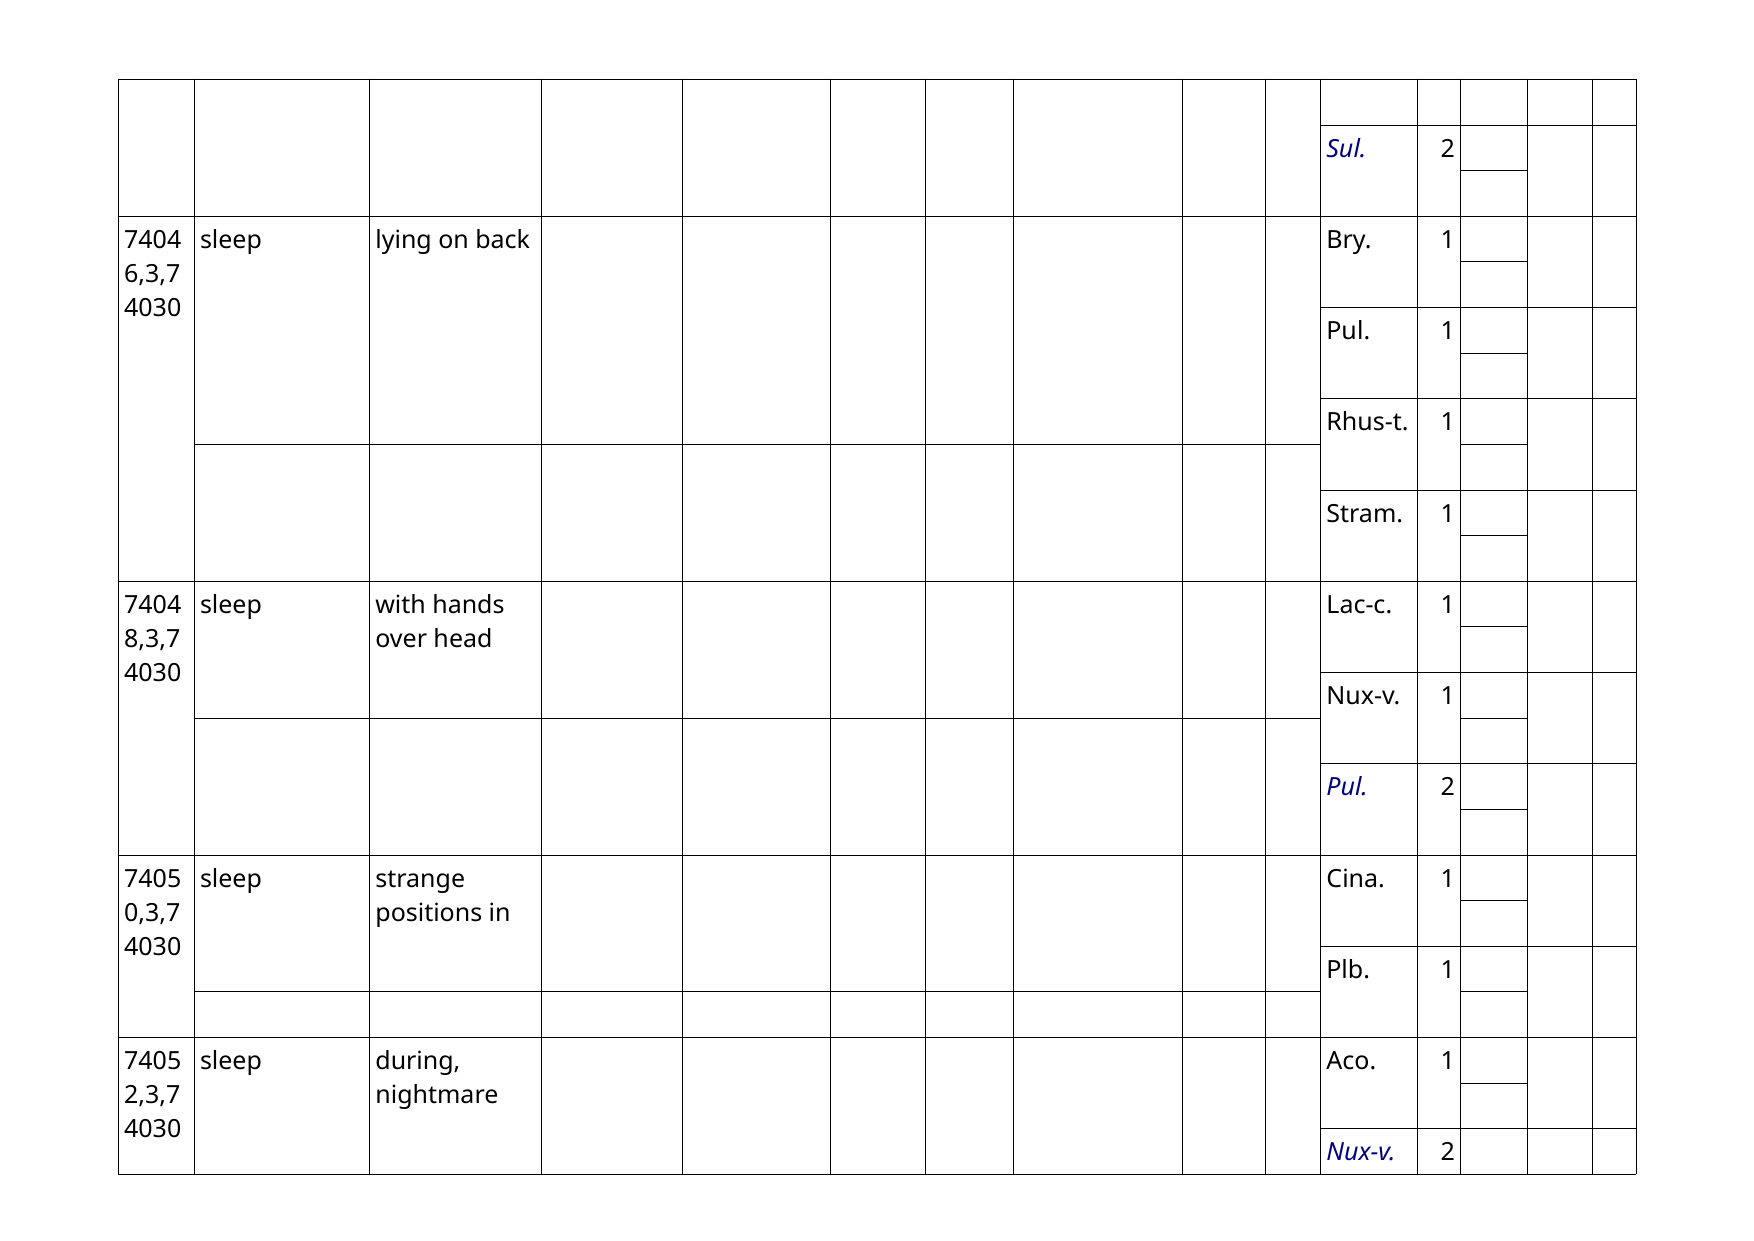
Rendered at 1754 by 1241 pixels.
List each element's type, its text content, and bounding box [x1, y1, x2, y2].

table_cell [1461, 354, 1527, 398]
table_cell [370, 719, 541, 854]
table_cell during, nightmare [370, 1038, 541, 1174]
table_cell [1593, 582, 1636, 672]
table_cell [831, 445, 925, 581]
table_cell [1461, 901, 1527, 946]
table_cell 2 [1418, 1129, 1460, 1174]
table_cell 74046,3,74030 [119, 217, 194, 581]
table_cell [1183, 445, 1265, 581]
table_cell [683, 80, 830, 216]
table_cell 1 [1418, 582, 1460, 672]
table_cell [195, 80, 369, 216]
table_cell 74050,3,74030 [119, 856, 194, 1037]
table_cell [542, 582, 682, 718]
table_cell [1461, 217, 1527, 261]
table_cell [1461, 126, 1527, 170]
table_cell [370, 992, 541, 1037]
table_cell sleep [195, 1038, 369, 1174]
table_cell Lac-c. [1321, 582, 1417, 672]
table_cell [1528, 491, 1592, 581]
table_cell [1266, 582, 1320, 718]
table_cell [926, 80, 1013, 216]
table_cell [542, 719, 682, 854]
table_cell [542, 1038, 682, 1174]
table_cell [831, 582, 925, 718]
table_cell [1528, 80, 1592, 124]
table_cell lying on back [370, 217, 541, 444]
table_cell [1528, 126, 1592, 216]
table_cell Nux-v. [1321, 1129, 1417, 1174]
table_cell [1528, 217, 1592, 307]
table_cell [1266, 992, 1320, 1037]
table_cell [119, 80, 194, 216]
table_cell [1014, 217, 1182, 444]
table_cell sleep [195, 582, 369, 718]
table_cell 74052,3,74030 [119, 1038, 194, 1174]
table_cell [1266, 719, 1320, 854]
table_cell sleep [195, 856, 369, 991]
table_cell [1461, 80, 1527, 124]
table_cell [1528, 947, 1592, 1037]
table_cell [831, 217, 925, 444]
table_cell [1593, 217, 1636, 307]
table_cell 1 [1418, 491, 1460, 581]
table_cell [1014, 582, 1182, 718]
table_cell 1 [1418, 673, 1460, 763]
table_cell [1528, 1038, 1592, 1128]
table_cell [683, 719, 830, 854]
table_cell 1 [1418, 947, 1460, 1037]
table_cell [926, 856, 1013, 991]
table_cell [926, 719, 1013, 854]
table_cell [1014, 80, 1182, 216]
table_cell [831, 856, 925, 991]
table_cell [1461, 856, 1527, 900]
table_cell [1183, 217, 1265, 444]
table_cell [1014, 445, 1182, 581]
table_cell [1461, 1038, 1527, 1083]
table_cell 2 [1418, 126, 1460, 216]
table_cell [542, 217, 682, 444]
table_cell [1593, 1038, 1636, 1128]
table_cell [1461, 491, 1527, 535]
table_cell [1593, 126, 1636, 216]
table_cell with hands over head [370, 582, 541, 718]
table_cell [926, 582, 1013, 718]
table_cell [1183, 719, 1265, 854]
table_cell [195, 445, 369, 581]
table_cell [926, 1038, 1013, 1174]
table_cell [831, 80, 925, 216]
table_cell [683, 582, 830, 718]
table_cell [1593, 491, 1636, 581]
table_cell [1593, 80, 1636, 124]
table_cell [1528, 673, 1592, 763]
table_cell [1266, 856, 1320, 991]
table_cell [1183, 1038, 1265, 1174]
table_cell [1266, 1038, 1320, 1174]
table_cell [1461, 262, 1527, 307]
table_cell [1183, 582, 1265, 718]
table_cell Plb. [1321, 947, 1417, 1037]
table_cell [1593, 947, 1636, 1037]
table_cell Cina. [1321, 856, 1417, 946]
table_cell 2 [1418, 764, 1460, 854]
table_cell [1014, 856, 1182, 991]
table_cell [1593, 856, 1636, 946]
table_cell [683, 992, 830, 1037]
table_cell [1461, 764, 1527, 809]
table_cell [1418, 80, 1460, 124]
table_cell [370, 445, 541, 581]
table_cell 74048,3,74030 [119, 582, 194, 854]
table_cell [1528, 399, 1592, 489]
table_cell [1461, 445, 1527, 489]
table_cell [1266, 445, 1320, 581]
table_cell Pul. [1321, 308, 1417, 398]
table_cell [542, 445, 682, 581]
table_cell [1461, 810, 1527, 854]
table_cell [1593, 1129, 1636, 1174]
table_cell [683, 217, 830, 444]
table_cell [1461, 1129, 1527, 1174]
table_cell Bry. [1321, 217, 1417, 307]
table_cell [831, 1038, 925, 1174]
table_cell [683, 856, 830, 991]
table_cell Stram. [1321, 491, 1417, 581]
table_cell [1266, 217, 1320, 444]
table_cell [1321, 80, 1417, 124]
table_cell [1528, 1129, 1592, 1174]
table_cell sleep [195, 217, 369, 444]
table_cell [195, 992, 369, 1037]
table_cell [1014, 992, 1182, 1037]
table_cell [1461, 582, 1527, 626]
table_cell [1528, 308, 1592, 398]
table_cell [1183, 856, 1265, 991]
table_cell 1 [1418, 856, 1460, 946]
table_cell [1461, 947, 1527, 991]
table_cell [831, 719, 925, 854]
table_cell [1593, 673, 1636, 763]
table_cell [1014, 1038, 1182, 1174]
table_cell [1593, 764, 1636, 854]
table_cell [195, 719, 369, 854]
table_cell [1461, 536, 1527, 581]
table_cell [831, 992, 925, 1037]
table_cell [1461, 308, 1527, 353]
table_cell Sul. [1321, 126, 1417, 216]
table_cell [370, 80, 541, 216]
table_cell [542, 992, 682, 1037]
table_cell Pul. [1321, 764, 1417, 854]
table_cell [1593, 399, 1636, 489]
table_cell [542, 856, 682, 991]
table_cell [1461, 992, 1527, 1037]
table_cell [1461, 719, 1527, 763]
table_cell [926, 992, 1013, 1037]
table_cell [542, 80, 682, 216]
table_cell [1183, 80, 1265, 216]
table_cell [1183, 992, 1265, 1037]
table_cell 1 [1418, 399, 1460, 489]
table_cell [1461, 627, 1527, 672]
table_cell [1266, 80, 1320, 216]
table_cell [1528, 856, 1592, 946]
table_cell [1593, 308, 1636, 398]
table_cell [1014, 719, 1182, 854]
table_cell [1461, 399, 1527, 444]
table_cell Nux-v. [1321, 673, 1417, 763]
table_cell [1528, 582, 1592, 672]
table_cell [683, 1038, 830, 1174]
table_cell [926, 217, 1013, 444]
table_cell [1461, 673, 1527, 718]
table_cell [1461, 171, 1527, 216]
table_cell strange positions in [370, 856, 541, 991]
table_cell [1528, 764, 1592, 854]
table_cell [683, 445, 830, 581]
table_cell 1 [1418, 217, 1460, 307]
table_cell Rhus-t. [1321, 399, 1417, 489]
table_cell 1 [1418, 1038, 1460, 1128]
table_cell Aco. [1321, 1038, 1417, 1128]
table_cell [926, 445, 1013, 581]
table_cell 1 [1418, 308, 1460, 398]
table_cell [1461, 1084, 1527, 1128]
